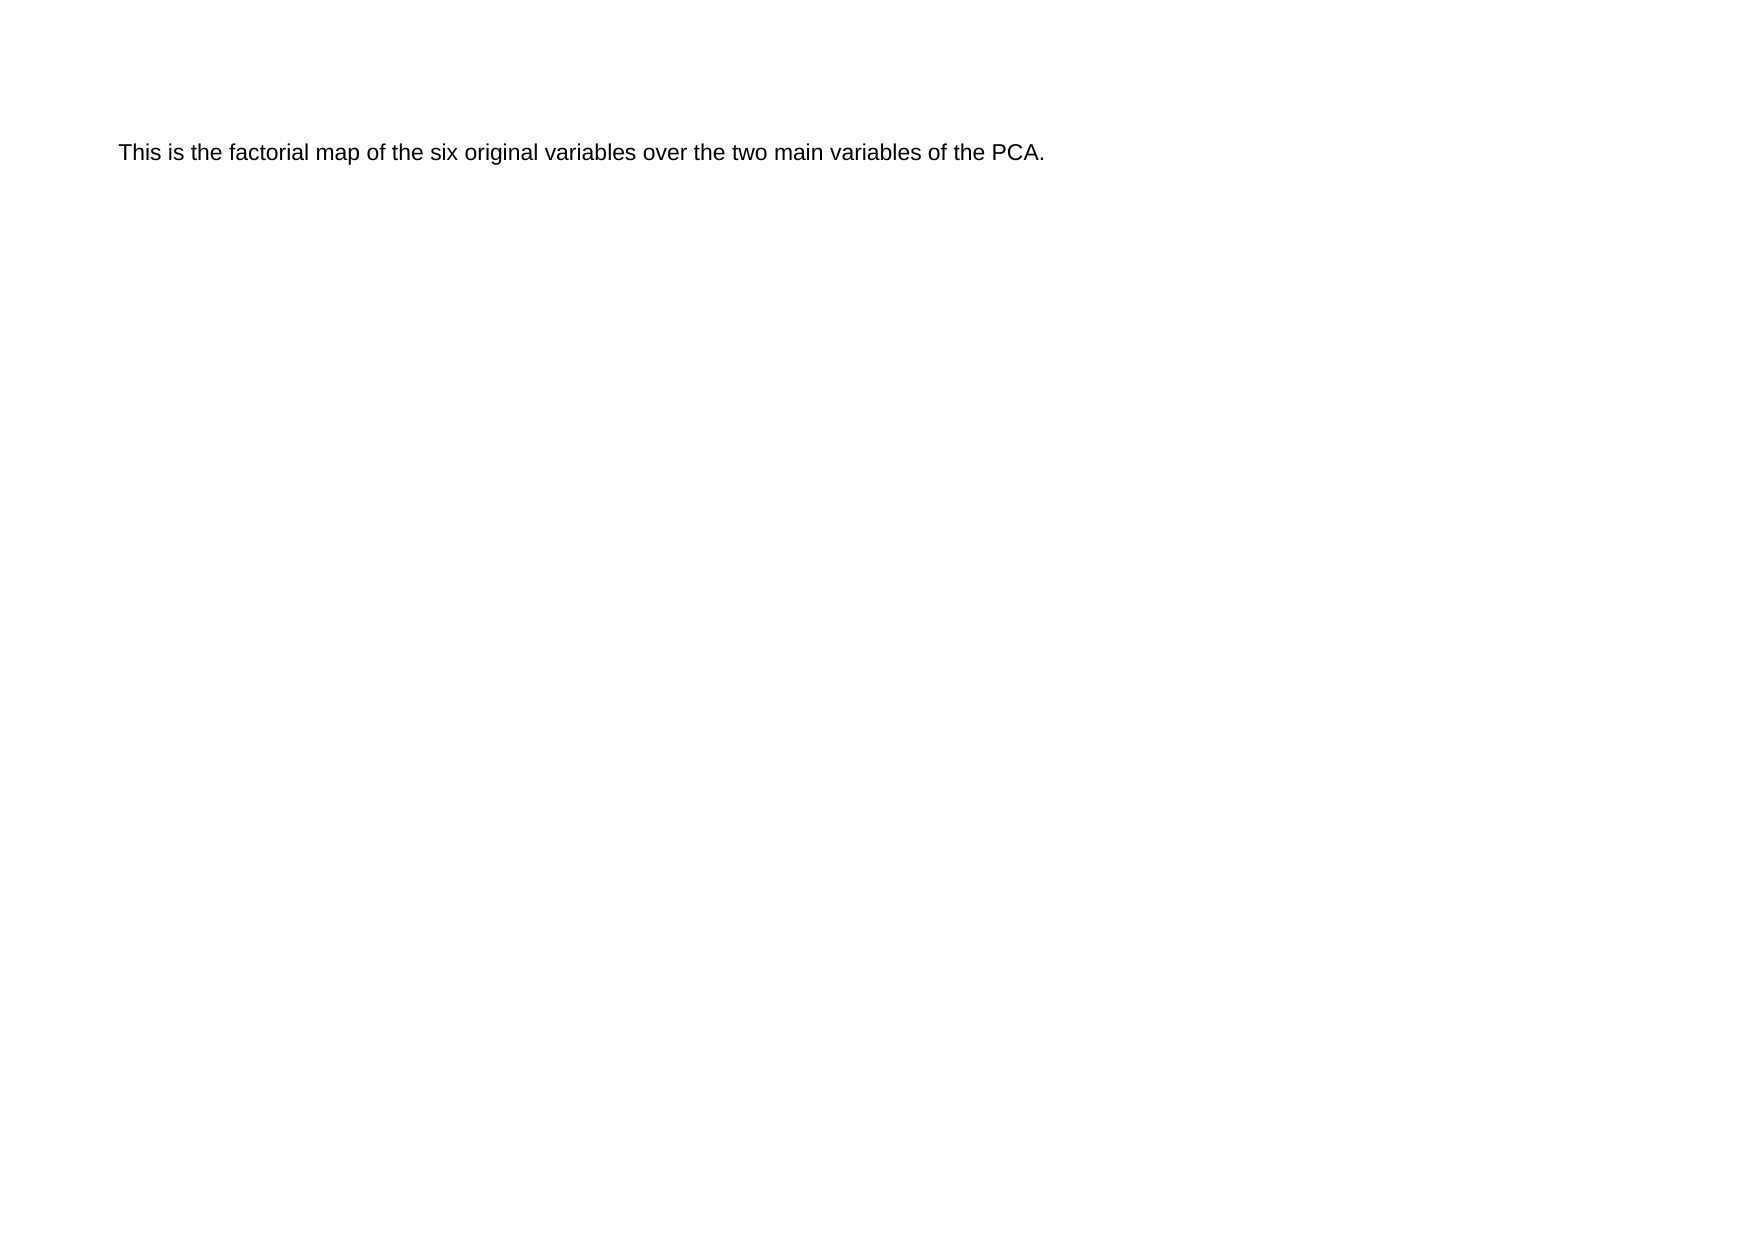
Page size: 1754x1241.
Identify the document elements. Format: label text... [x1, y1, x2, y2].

table_header [119, 187, 1636, 1053]
text This is the factorial map of the six original variables over the two main variables of the PCA. [118, 139, 1636, 165]
